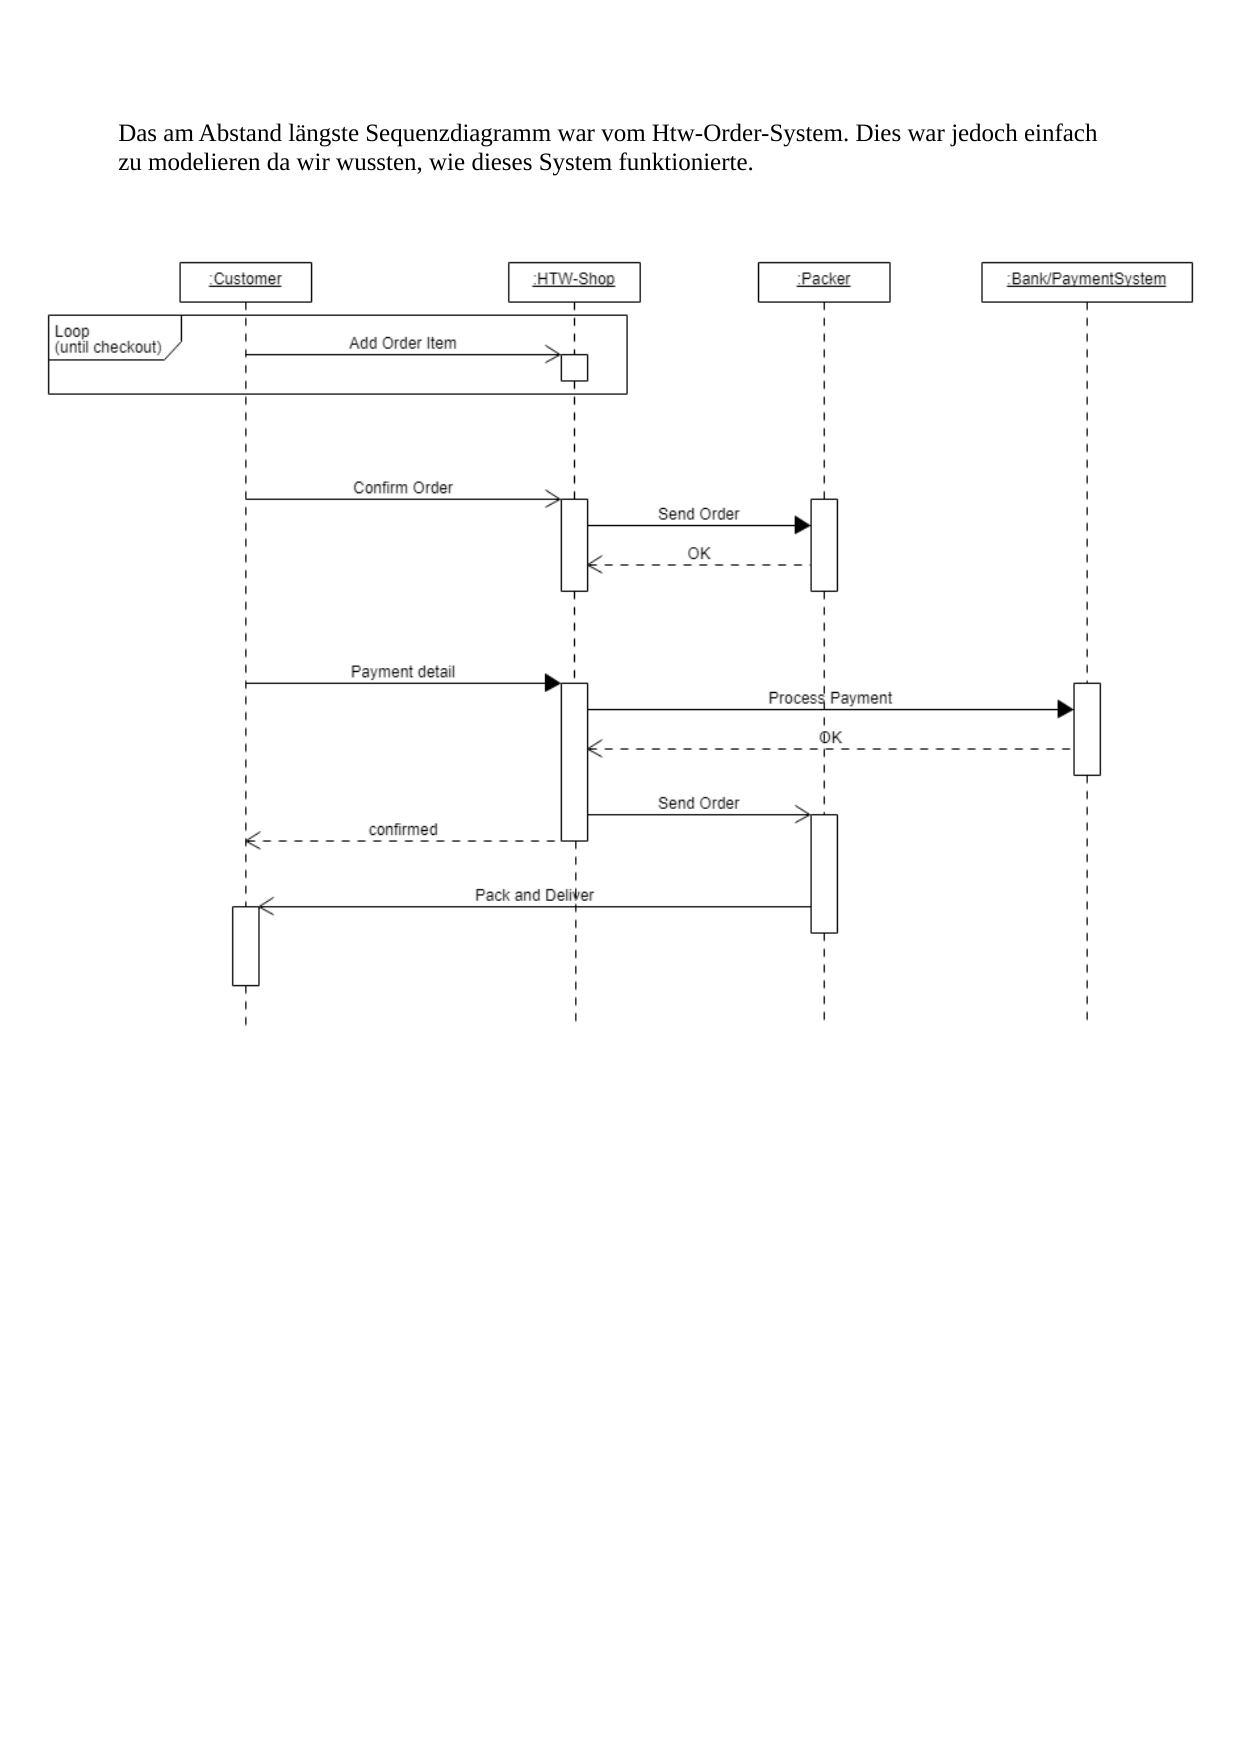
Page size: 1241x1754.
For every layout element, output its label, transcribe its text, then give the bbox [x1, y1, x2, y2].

text Das am Abstand längste Sequenzdiagramm war vom Htw-Order-System. Dies war jedoch einfach zu modelieren da wir wussten, wie dieses System funktionierte. [118, 118, 1122, 176]
picture [35, 249, 1205, 1064]
